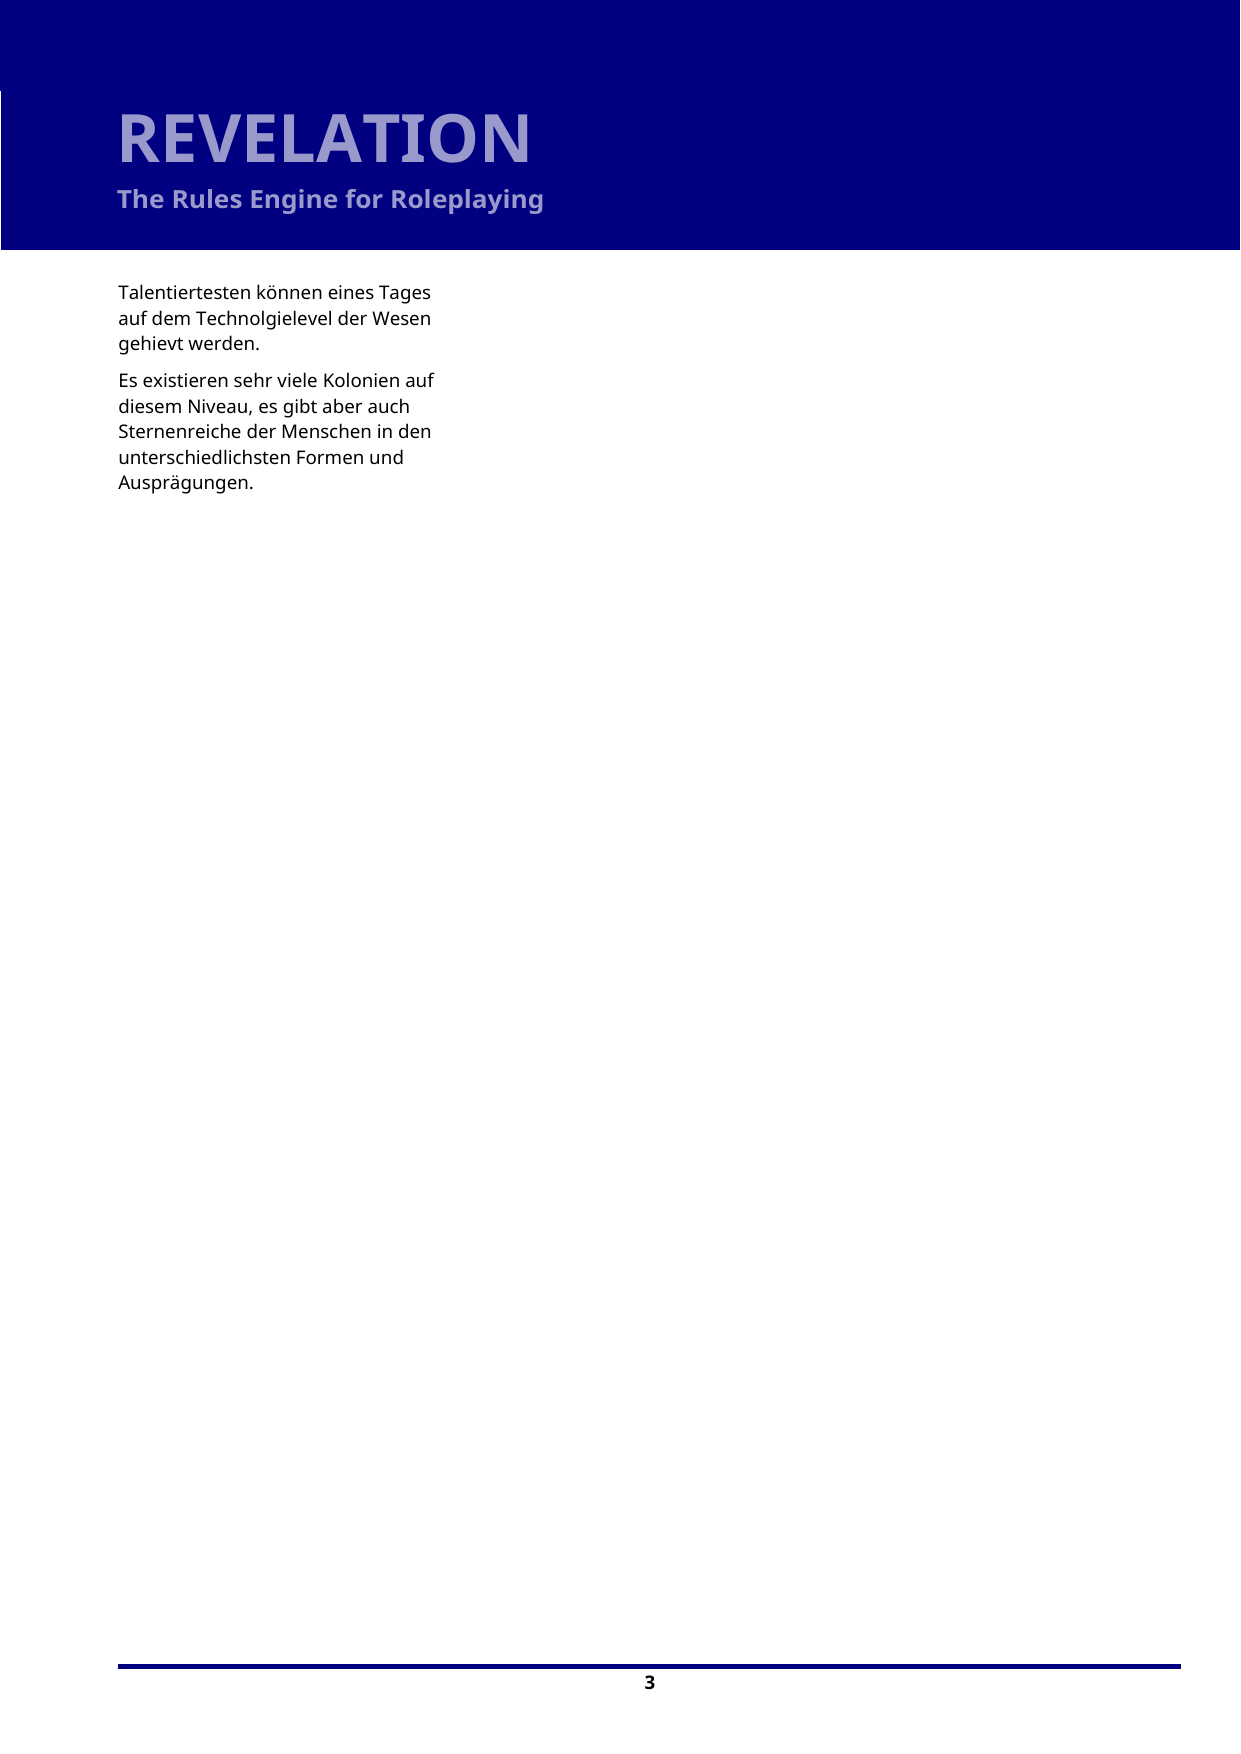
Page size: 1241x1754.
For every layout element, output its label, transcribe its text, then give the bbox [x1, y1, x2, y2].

text Es existieren sehr viele Kolonien auf diesem Niveau, es gibt aber auch Sternenreiche der Menschen in den unterschiedlichsten Formen und Ausprägungen. [118, 368, 453, 495]
text Talentiertesten können eines Tages auf dem Technolgielevel der Wesen gehievt werden. [118, 279, 453, 356]
